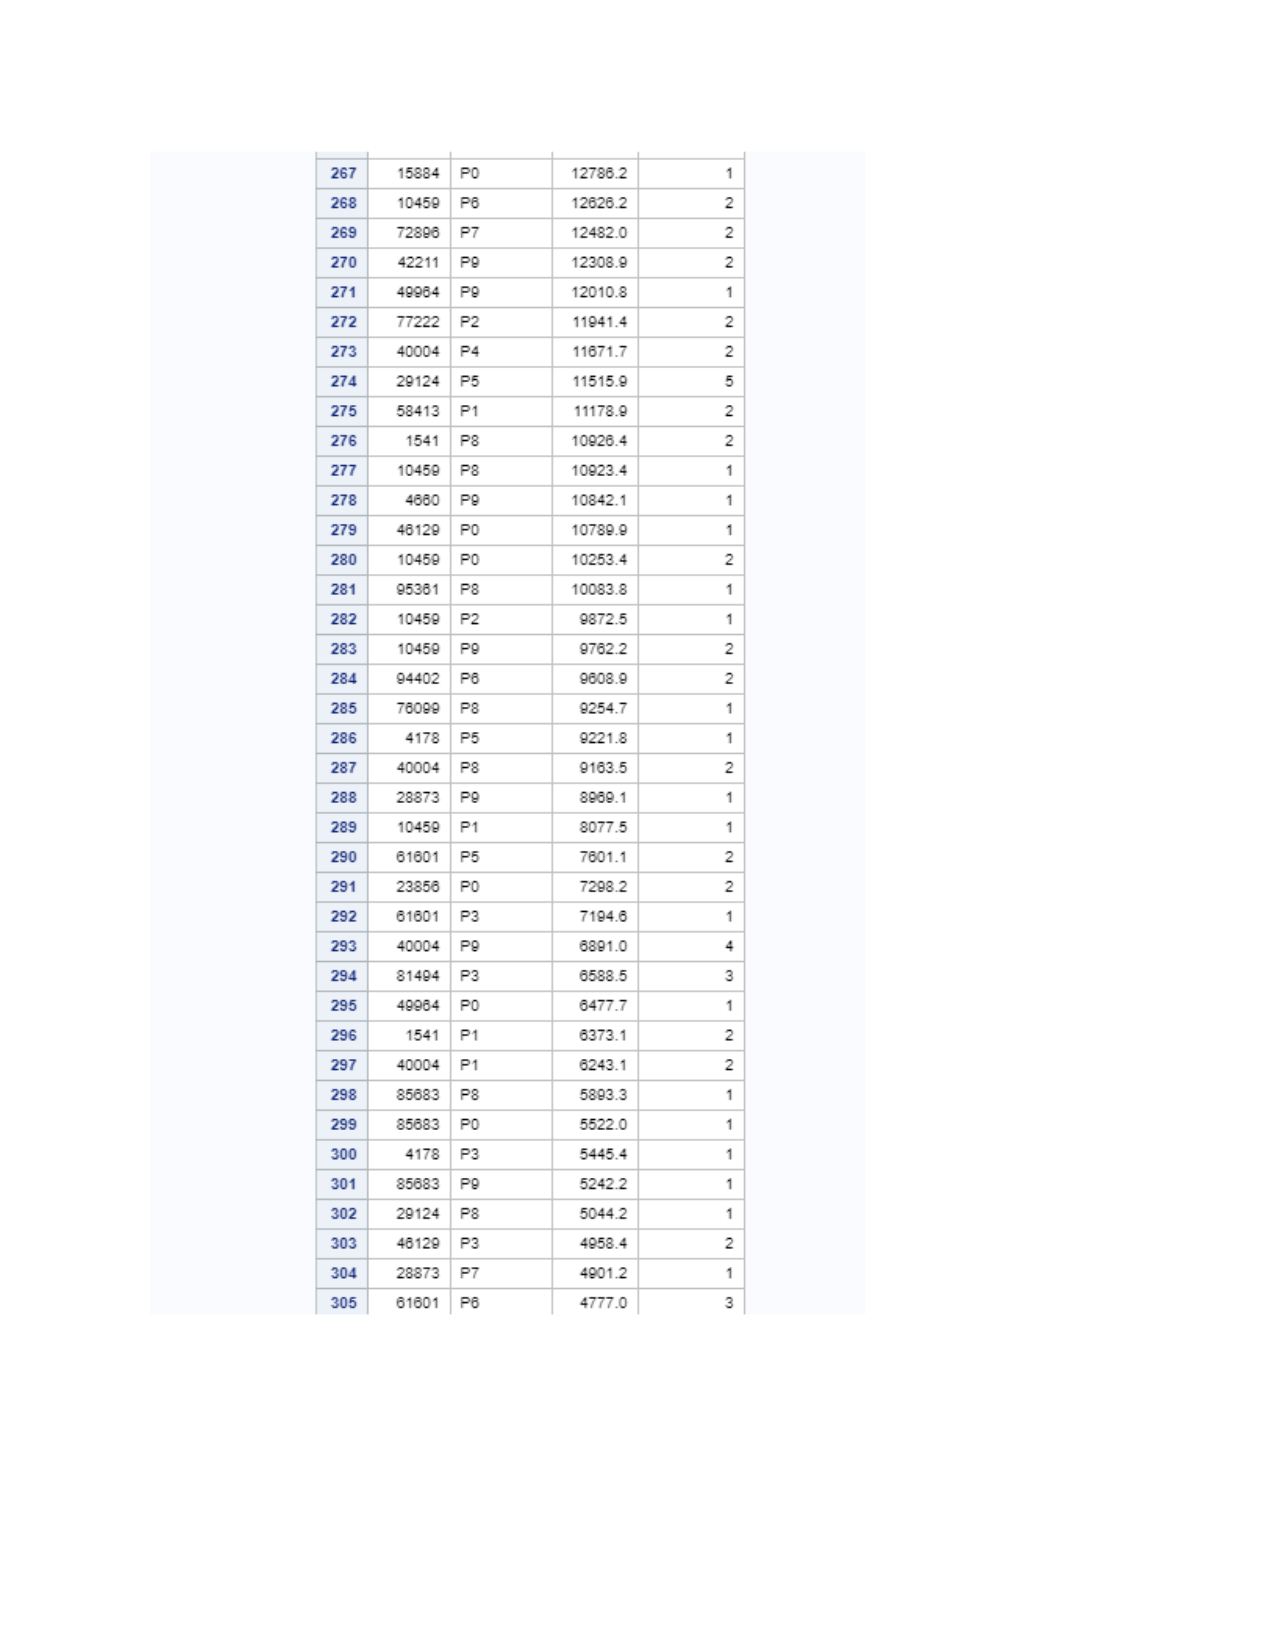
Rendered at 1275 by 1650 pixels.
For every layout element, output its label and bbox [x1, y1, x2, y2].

picture [150, 150, 866, 1324]
